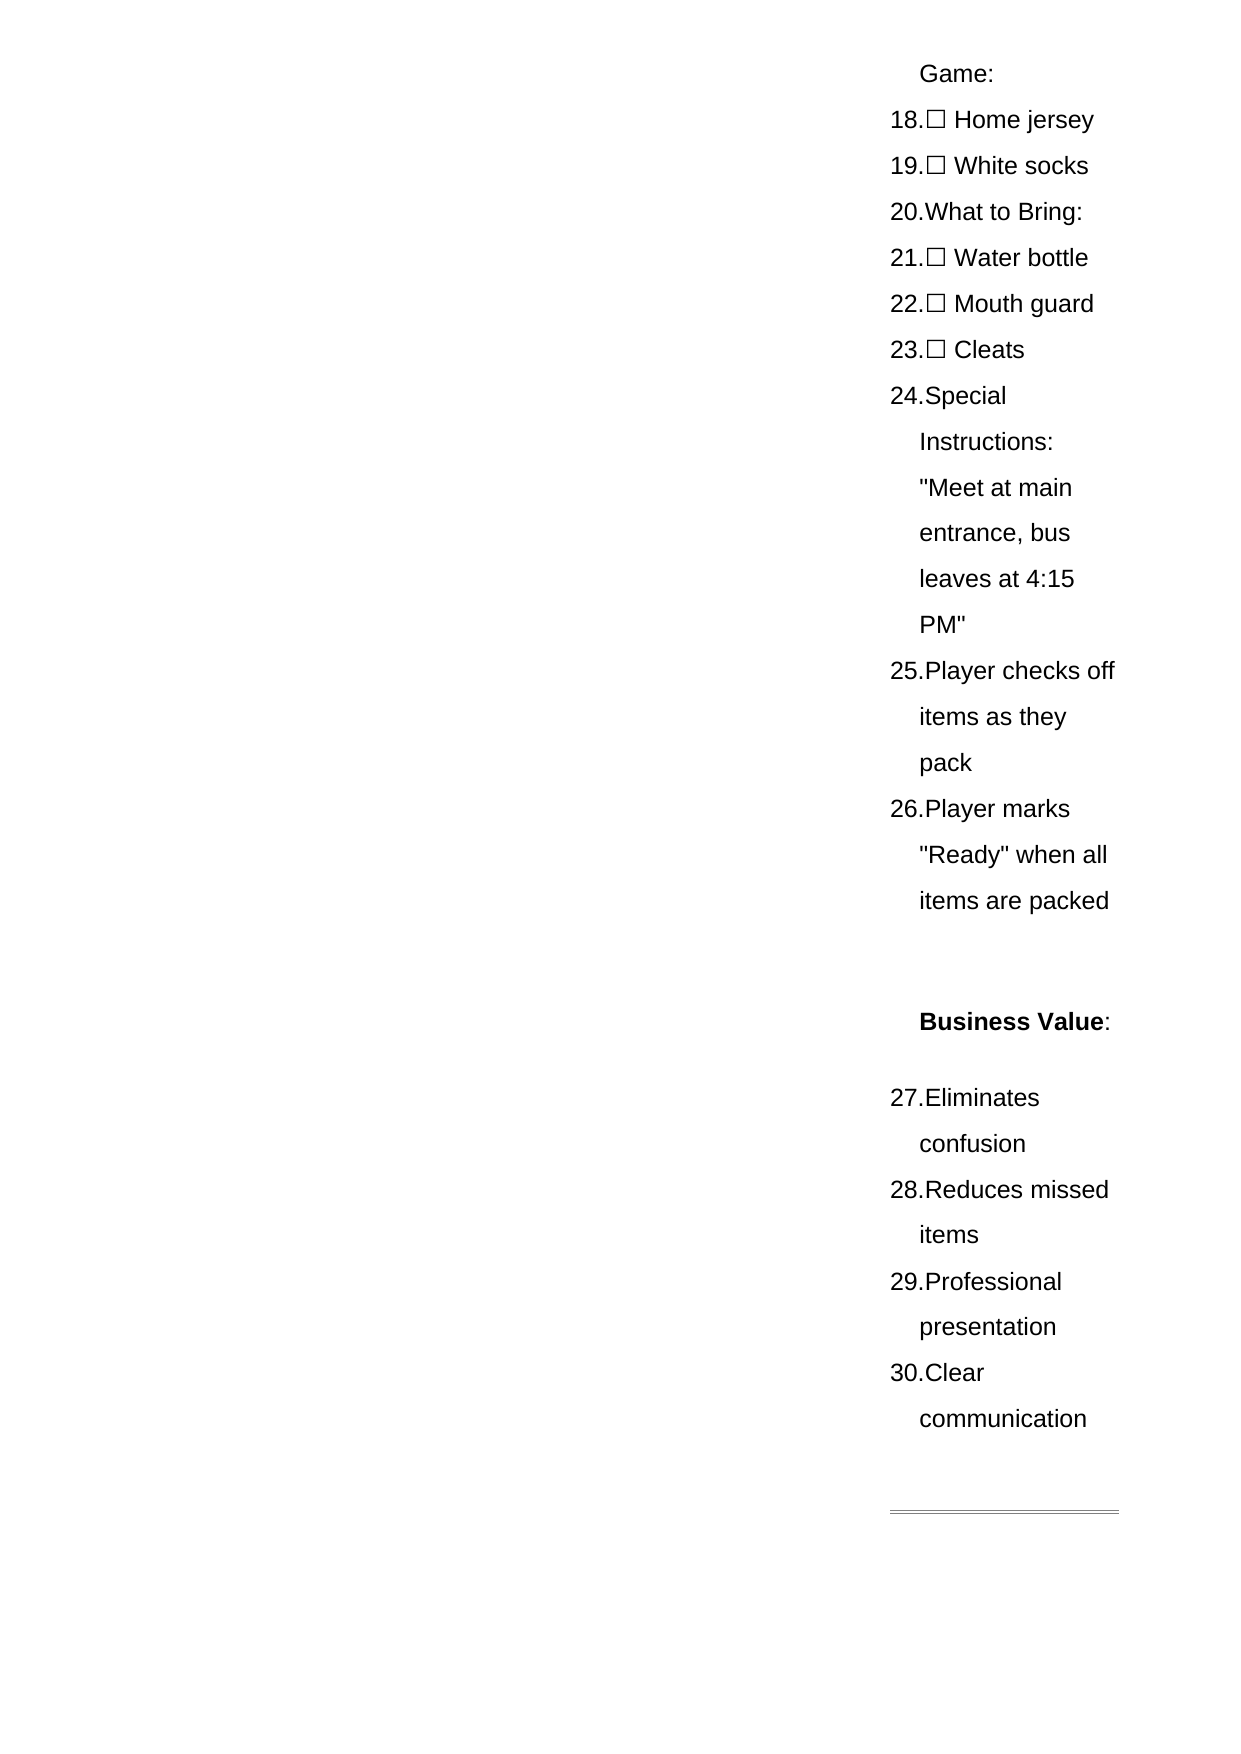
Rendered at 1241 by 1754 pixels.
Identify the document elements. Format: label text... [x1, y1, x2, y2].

list Player checks off items as they pack [890, 656, 1119, 777]
list Reduces missed items [890, 1174, 1119, 1249]
list Professional presentation [890, 1266, 1119, 1341]
list Eliminates confusion [890, 1083, 1119, 1157]
list ☐ Mouth guard [890, 289, 1119, 317]
list Clear communication [890, 1358, 1119, 1433]
list Game: [890, 59, 1119, 88]
list ☐ Cleats [890, 335, 1119, 363]
list ☐ Home jersey [890, 105, 1119, 134]
list Business Value: [890, 1007, 1119, 1036]
list ☐ White socks [890, 151, 1119, 180]
list Player marks "Ready" when all items are packed [890, 794, 1119, 915]
list Special Instructions: "Meet at main entrance, bus leaves at 4:15 PM" [890, 381, 1119, 639]
list ☐ Water bottle [890, 243, 1119, 272]
list What to Bring: [890, 197, 1119, 226]
